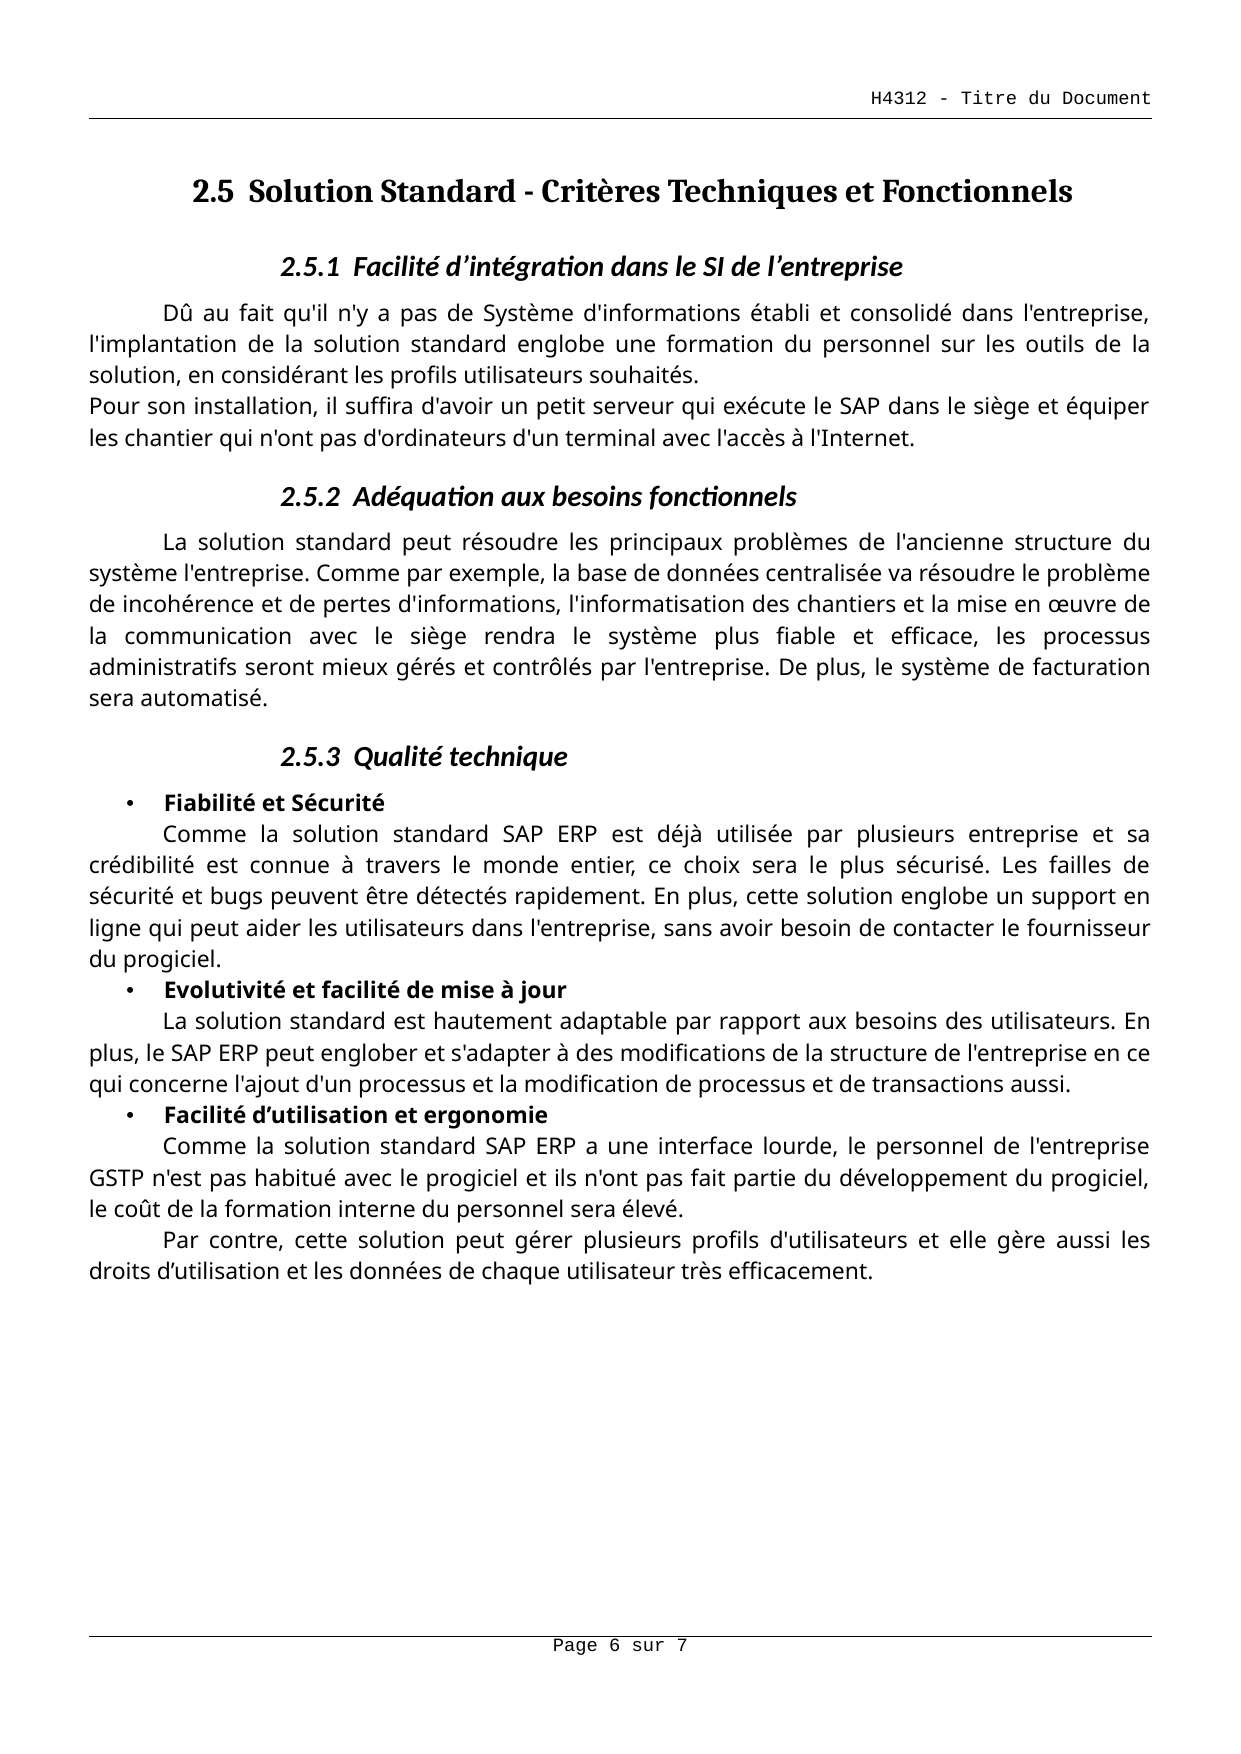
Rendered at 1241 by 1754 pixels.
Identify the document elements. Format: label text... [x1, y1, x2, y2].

subtitle Adéquation aux besoins fonctionnels [280, 478, 1152, 513]
subtitle Qualité technique [280, 738, 1152, 774]
list Fiabilité et Sécurité [126, 786, 1152, 818]
text La solution standard peut résoudre les principaux problèmes de l'ancienne structure du système l'entreprise. Comme par exemple, la base de données centralisée va résoudre le problème de incohérence et de pertes d'informations, l'informatisation des chantiers et la mise en œuvre de la communication avec le siège rendra le système plus fiable et efficace, les processus administratifs seront mieux gérés et contrôlés par l'entreprise. De plus, le système de facturation sera automatisé. [88, 526, 1152, 713]
text Comme la solution standard SAP ERP est déjà utilisée par plusieurs entreprise et sa crédibilité est connue à travers le monde entier, ce choix sera le plus sécurisé. Les failles de sécurité et bugs peuvent être détectés rapidement. En plus, cette solution englobe un support en ligne qui peut aider les utilisateurs dans l'entreprise, sans avoir besoin de contacter le fournisseur du progiciel. [88, 818, 1152, 974]
subtitle Solution Standard - Critères Techniques et Fonctionnels [133, 172, 1152, 211]
text La solution standard est hautement adaptable par rapport aux besoins des utilisateurs. En plus, le SAP ERP peut englober et s'adapter à des modifications de la structure de l'entreprise en ce qui concerne l'ajout d'un processus et la modification de processus et de transactions aussi. [88, 1005, 1152, 1099]
list Facilité d’utilisation et ergonomie [126, 1099, 1152, 1130]
list Evolutivité et facilité de mise à jour [126, 974, 1152, 1005]
text Par contre, cette solution peut gérer plusieurs profils d'utilisateurs et elle gère aussi les droits d’utilisation et les données de chaque utilisateur très efficacement. [88, 1224, 1152, 1286]
text Dû au fait qu'il n'y a pas de Système d'informations établi et consolidé dans l'entreprise, l'implantation de la solution standard englobe une formation du personnel sur les outils de la solution, en considérant les profils utilisateurs souhaités. [88, 296, 1152, 390]
text Comme la solution standard SAP ERP a une interface lourde, le personnel de l'entreprise GSTP n'est pas habitué avec le progiciel et ils n'ont pas fait partie du développement du progiciel, le coût de la formation interne du personnel sera élevé. [88, 1130, 1152, 1224]
text Pour son installation, il suffira d'avoir un petit serveur qui exécute le SAP dans le siège et équiper les chantier qui n'ont pas d'ordinateurs d'un terminal avec l'accès à l'Internet. [88, 390, 1152, 453]
subtitle Facilité d’intégration dans le SI de l’entreprise [280, 248, 1152, 284]
